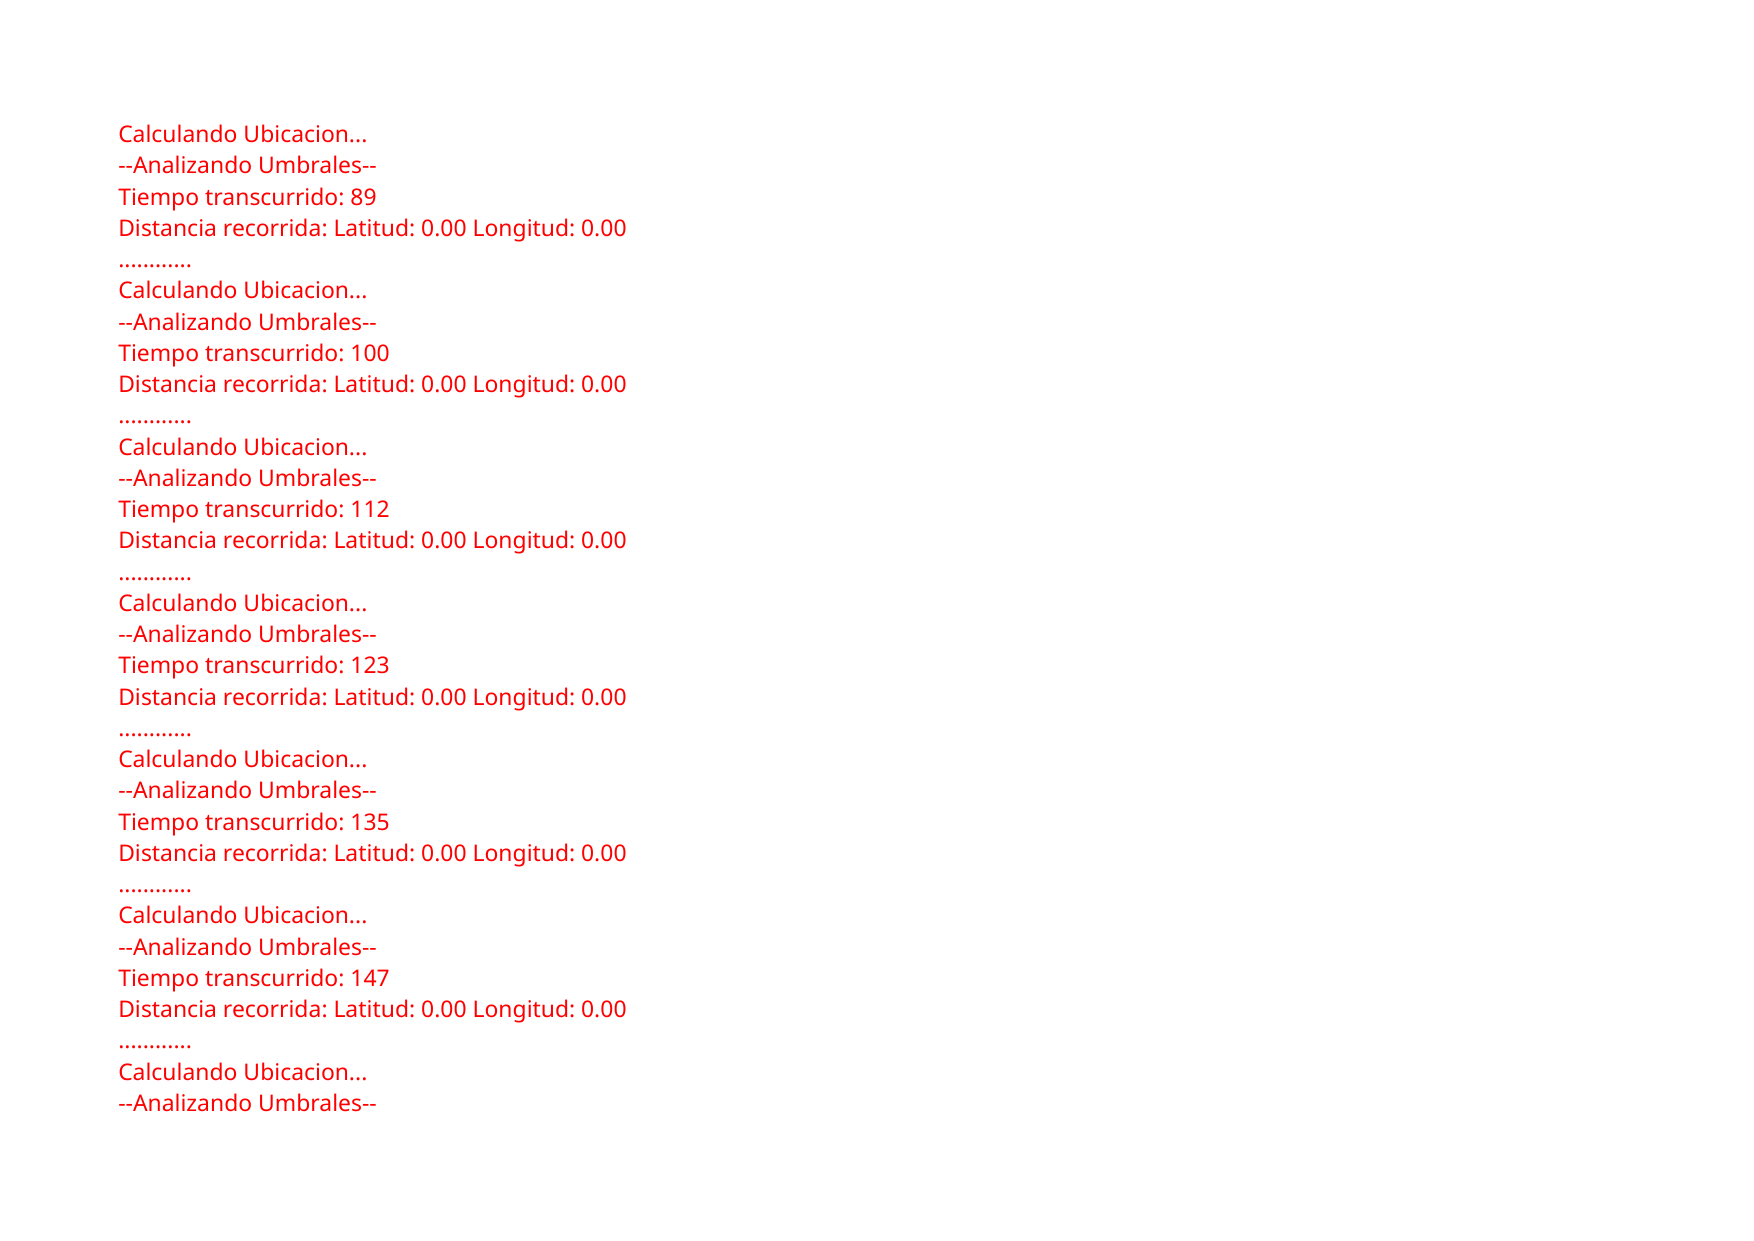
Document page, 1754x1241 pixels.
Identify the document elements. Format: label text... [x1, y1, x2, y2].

text ............ [118, 712, 1636, 743]
text Tiempo transcurrido: 89 [118, 181, 1636, 212]
text ............ [118, 1024, 1636, 1056]
text --Analizando Umbrales-- [118, 462, 1636, 493]
text Calculando Ubicacion... [118, 1056, 1636, 1087]
text ............ [118, 556, 1636, 587]
text Tiempo transcurrido: 123 [118, 649, 1636, 681]
text Tiempo transcurrido: 112 [118, 493, 1636, 524]
text ............ [118, 868, 1636, 899]
text ............ [118, 399, 1636, 431]
text --Analizando Umbrales-- [118, 1087, 1636, 1118]
text Tiempo transcurrido: 147 [118, 962, 1636, 993]
text Distancia recorrida: Latitud: 0.00 Longitud: 0.00 [118, 681, 1636, 712]
text Distancia recorrida: Latitud: 0.00 Longitud: 0.00 [118, 837, 1636, 868]
text --Analizando Umbrales-- [118, 931, 1636, 962]
text ............ [118, 243, 1636, 274]
text Calculando Ubicacion... [118, 743, 1636, 774]
text --Analizando Umbrales-- [118, 306, 1636, 337]
text --Analizando Umbrales-- [118, 774, 1636, 806]
text Calculando Ubicacion... [118, 118, 1636, 149]
text Distancia recorrida: Latitud: 0.00 Longitud: 0.00 [118, 368, 1636, 399]
text Distancia recorrida: Latitud: 0.00 Longitud: 0.00 [118, 524, 1636, 556]
text Calculando Ubicacion... [118, 431, 1636, 462]
text Distancia recorrida: Latitud: 0.00 Longitud: 0.00 [118, 212, 1636, 243]
text Calculando Ubicacion... [118, 899, 1636, 931]
text Calculando Ubicacion... [118, 274, 1636, 306]
text --Analizando Umbrales-- [118, 618, 1636, 649]
text Calculando Ubicacion... [118, 587, 1636, 618]
text Distancia recorrida: Latitud: 0.00 Longitud: 0.00 [118, 993, 1636, 1024]
text --Analizando Umbrales-- [118, 149, 1636, 181]
text Tiempo transcurrido: 100 [118, 337, 1636, 368]
text Tiempo transcurrido: 135 [118, 806, 1636, 837]
